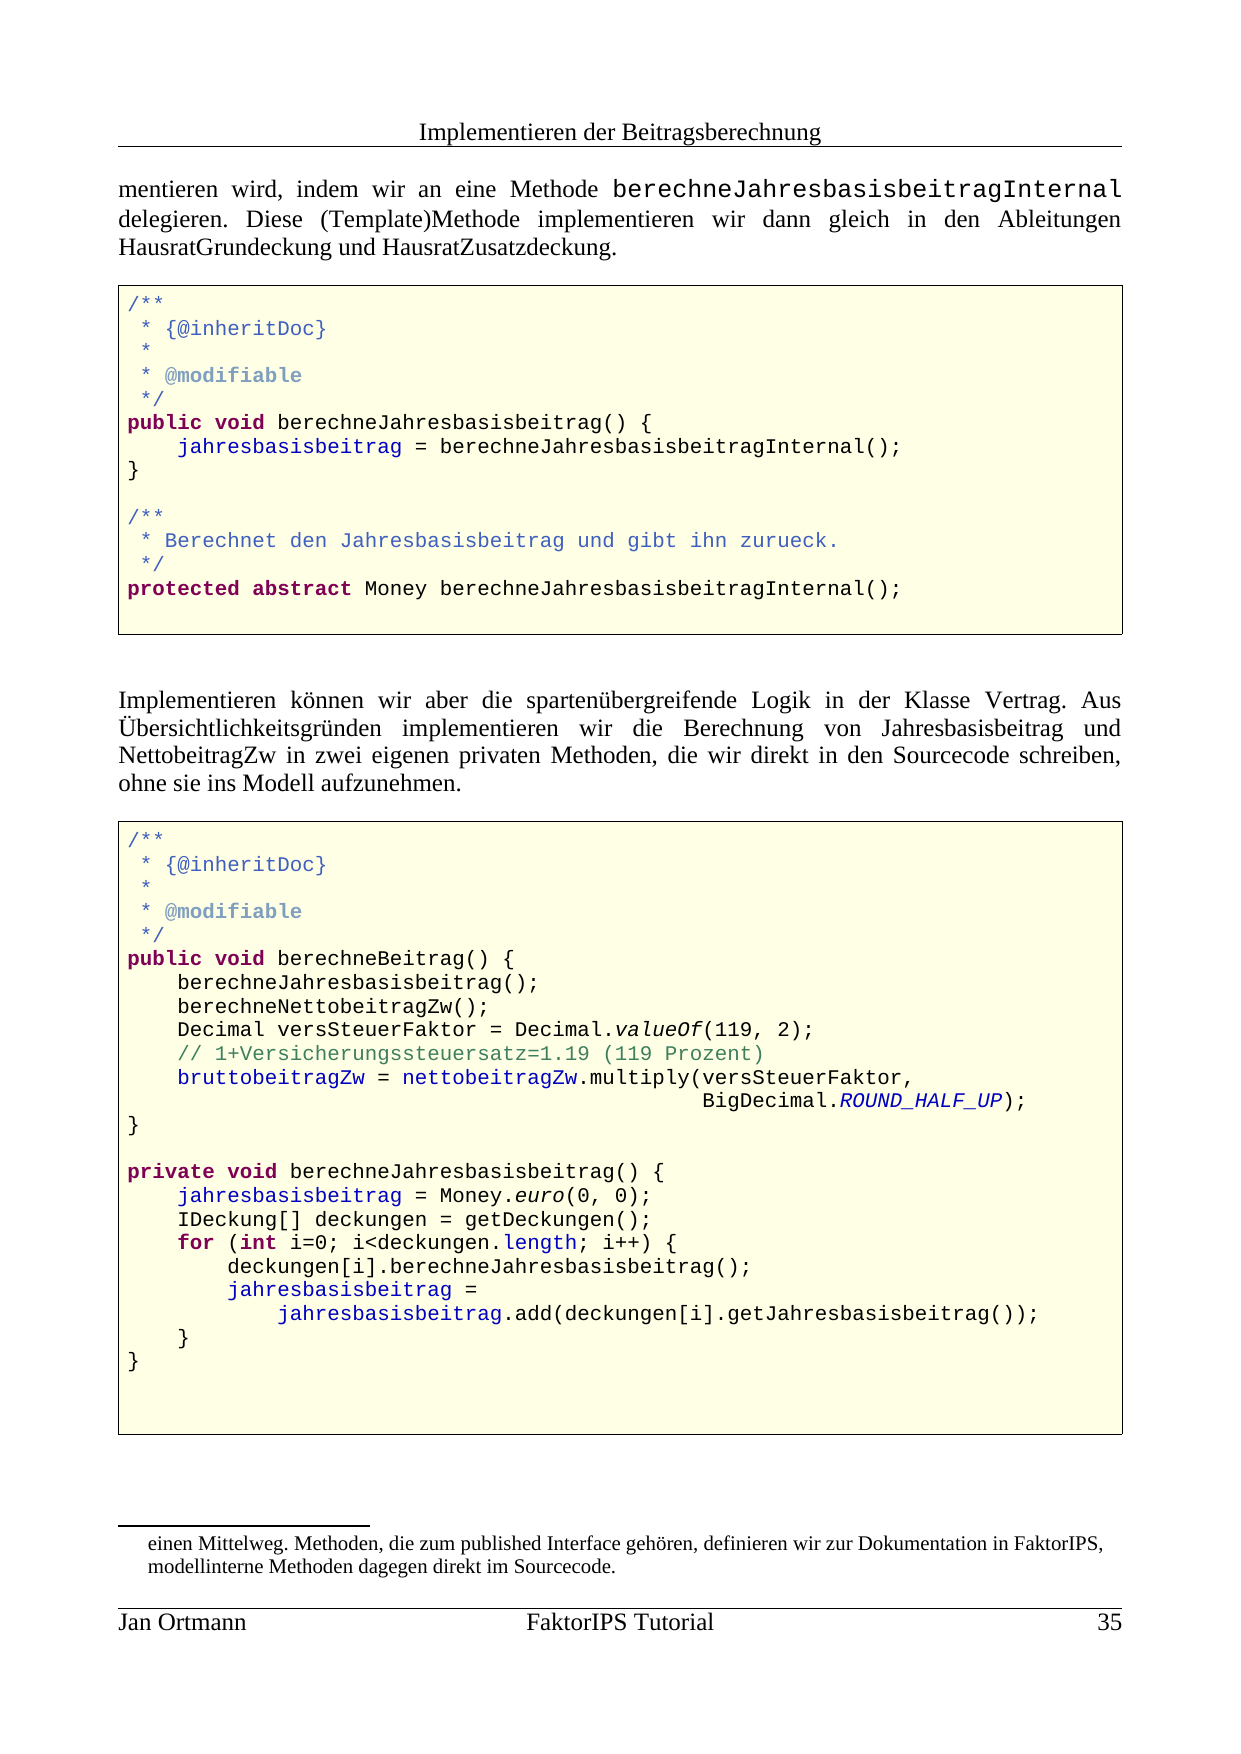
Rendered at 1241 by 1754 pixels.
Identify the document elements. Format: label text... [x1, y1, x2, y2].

text } [127, 459, 1113, 483]
text public void berechneJahresbasisbeitrag() { [127, 412, 1113, 436]
text jahresbasisbeitrag.add(deckungen[i].getJahresbasisbeitrag()); [127, 1303, 1113, 1327]
text */ [127, 925, 1113, 948]
text // 1+Versicherungssteuersatz=1.19 (119 Prozent) [127, 1043, 1113, 1067]
text * @modifiable [127, 365, 1113, 388]
text } [127, 1114, 1113, 1138]
text } [127, 1327, 1113, 1350]
text jahresbasisbeitrag = berechneJahresbasisbeitragInternal(); [127, 436, 1113, 459]
text bruttobeitragZw = nettobeitragZw.multiply(versSteuerFaktor, BigDecimal.ROUND_HALF_UP); [127, 1067, 1113, 1114]
text Implementieren können wir aber die spartenübergreifende Logik in der Klasse Vertrag. Aus Übersichtlichkeitsgründen implementieren wir die Berechnung von Jahresbasisbeitrag und NettobeitragZw in zwei eigenen privaten Methoden, die wir direkt in den Sourcecode schreiben, ohne sie ins Modell aufzunehmen. [118, 686, 1122, 797]
text * [127, 341, 1113, 365]
text } [127, 1350, 1113, 1374]
text * [127, 877, 1113, 901]
text berechneNettobeitragZw(); [127, 996, 1113, 1019]
text einen Mittelweg. Methoden, die zum published Interface gehören, definieren wir zur Dokumentation in FaktorIPS, modellinterne Methoden dagegen direkt im Sourcecode. [118, 1532, 1122, 1578]
text jahresbasisbeitrag = Money.euro(0, 0); [127, 1185, 1113, 1208]
text mentieren wird, indem wir an eine Methode berechneJahresbasisbeitragInternal delegieren. Diese (Template)Methode implementieren wir dann gleich in den Ableitungen HausratGrundeckung und HausratZusatzdeckung. [118, 175, 1122, 261]
text /** [127, 294, 1113, 318]
text */ [127, 554, 1113, 578]
text IDeckung[] deckungen = getDeckungen(); [127, 1208, 1113, 1232]
text /** [127, 507, 1113, 530]
text * {@inheritDoc} [127, 318, 1113, 341]
text /** [127, 830, 1113, 854]
text * {@inheritDoc} [127, 854, 1113, 877]
text public void berechneBeitrag() { [127, 948, 1113, 972]
text protected abstract Money berechneJahresbasisbeitragInternal(); [127, 578, 1113, 601]
text */ [127, 388, 1113, 412]
text berechneJahresbasisbeitrag(); [127, 972, 1113, 996]
text deckungen[i].berechneJahresbasisbeitrag(); [127, 1256, 1113, 1279]
text Decimal versSteuerFaktor = Decimal.valueOf(119, 2); [127, 1019, 1113, 1043]
text jahresbasisbeitrag = [127, 1279, 1113, 1303]
text * Berechnet den Jahresbasisbeitrag und gibt ihn zurueck. [127, 530, 1113, 554]
text for (int i=0; i<deckungen.length; i++) { [127, 1232, 1113, 1256]
text * @modifiable [127, 901, 1113, 925]
text private void berechneJahresbasisbeitrag() { [127, 1161, 1113, 1185]
